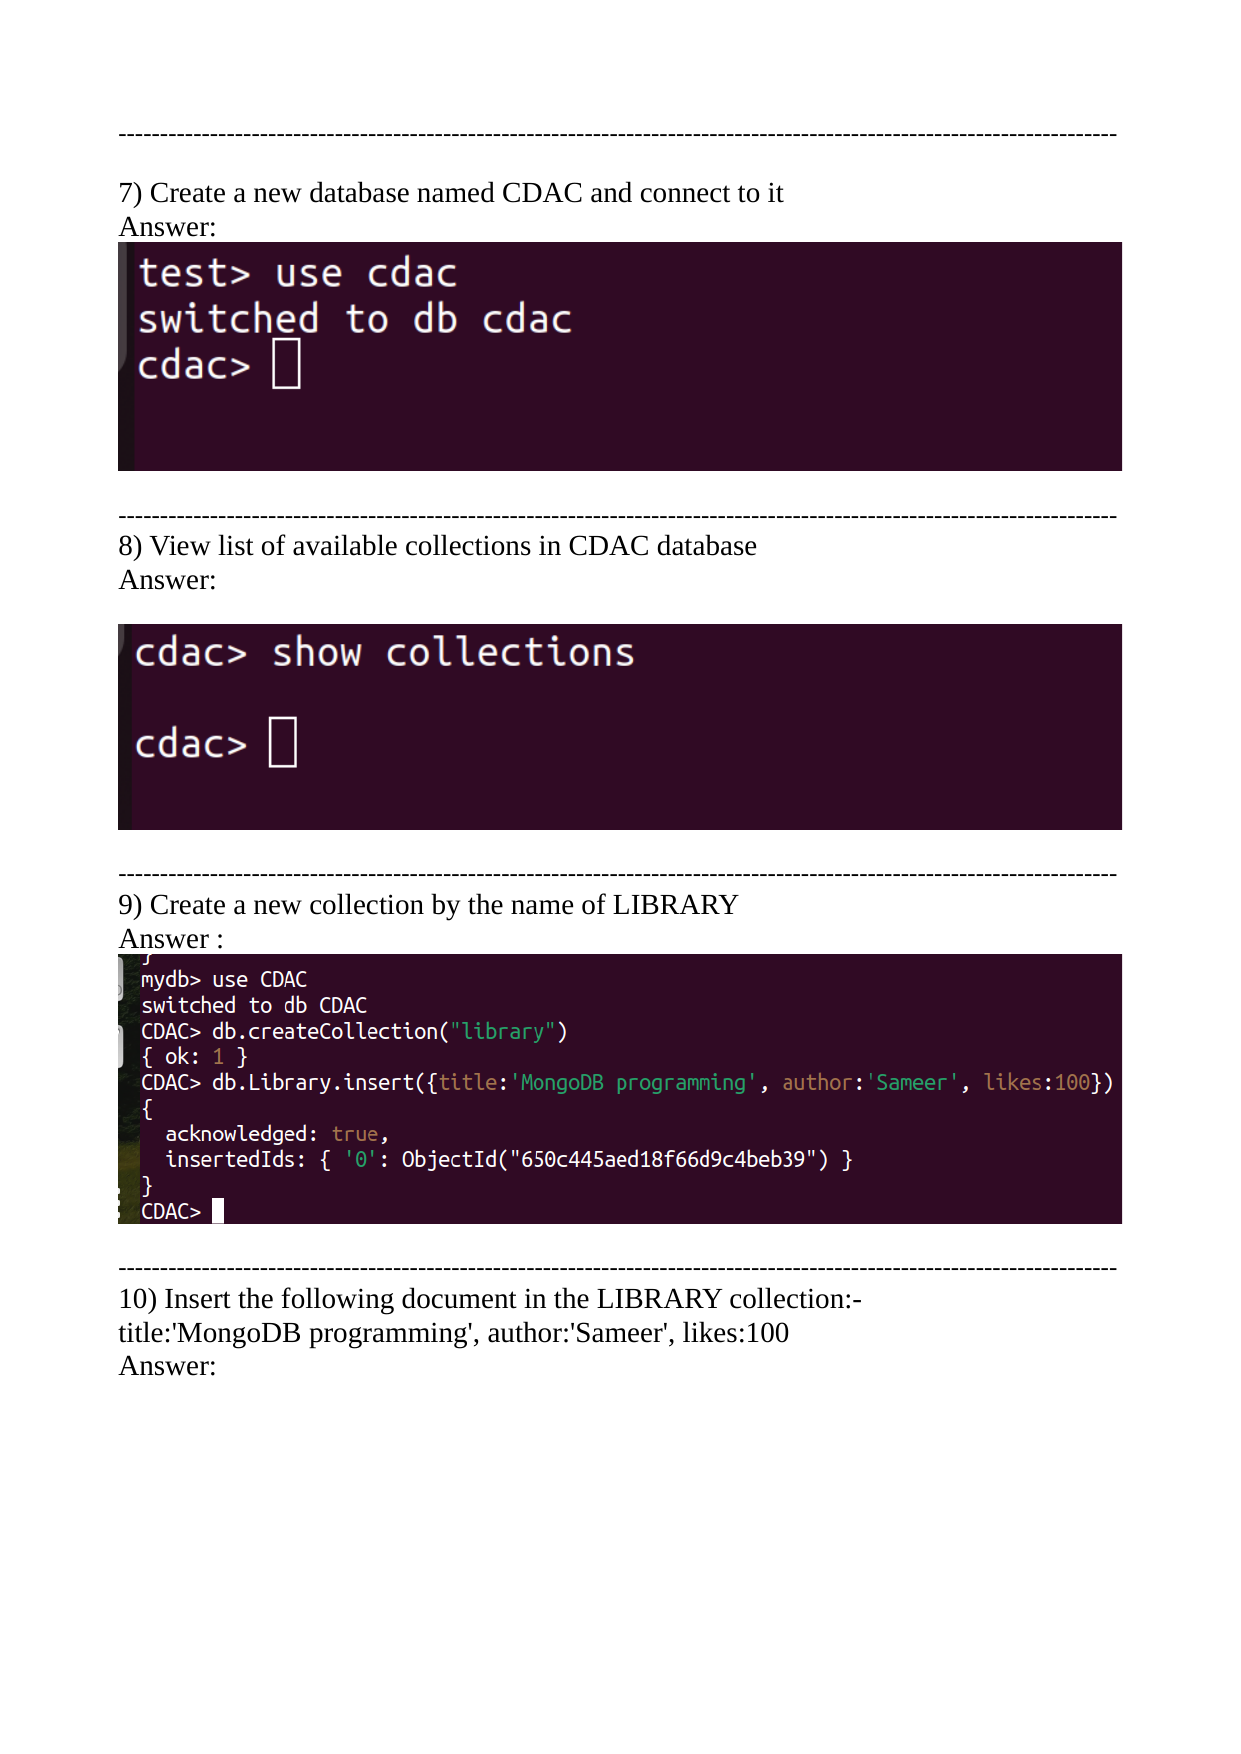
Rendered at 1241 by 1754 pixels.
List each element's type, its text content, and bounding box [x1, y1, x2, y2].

text title:'MongoDB programming', author:'Sameer', likes:100 [118, 1315, 1122, 1348]
picture [118, 624, 1123, 830]
text ------------------------------------------------------------------------------------------------------------------------ [118, 500, 1122, 528]
picture [118, 954, 1123, 1224]
picture [118, 242, 1123, 471]
text Answer : [118, 921, 1122, 954]
text ------------------------------------------------------------------------------------------------------------------------ [118, 1252, 1122, 1281]
text 8) View list of available collections in CDAC database [118, 528, 1122, 562]
text 10) Insert the following document in the LIBRARY collection:- [118, 1281, 1122, 1315]
text Answer: [118, 562, 1122, 596]
text ------------------------------------------------------------------------------------------------------------------------ [118, 118, 1122, 147]
text 9) Create a new collection by the name of LIBRARY [118, 887, 1122, 921]
text 7) Create a new database named CDAC and connect to it [118, 176, 1122, 209]
text Answer: [118, 1348, 1122, 1382]
text Answer: [118, 209, 1122, 242]
text ------------------------------------------------------------------------------------------------------------------------ [118, 858, 1122, 887]
